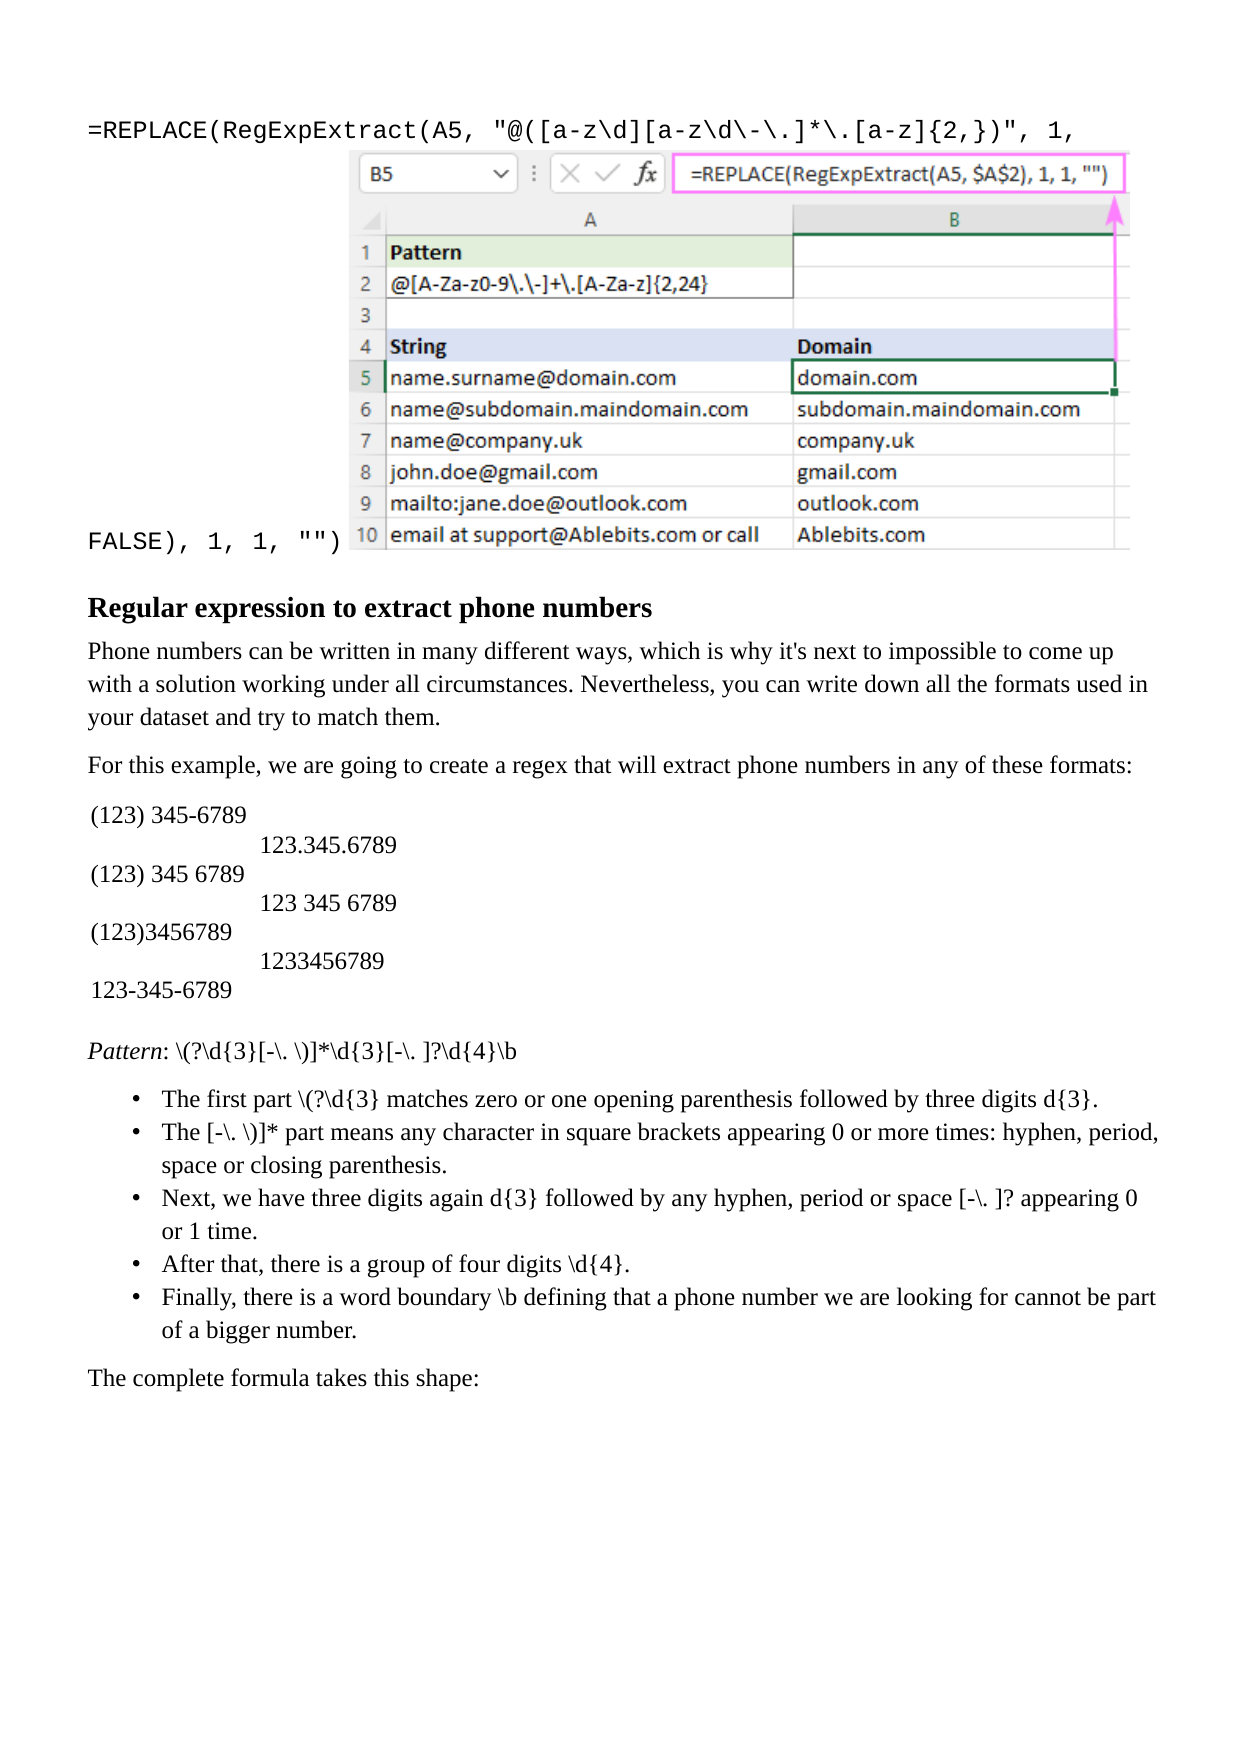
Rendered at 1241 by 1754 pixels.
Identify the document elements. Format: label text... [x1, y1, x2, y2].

table_header 123.345.6789 123 345 6789 1233456789 [256, 798, 409, 1036]
list Finally, there is a word boundary \b defining that a phone number we are looking for cannot be part of a bigger number. [132, 1282, 1162, 1344]
text Pattern: \(?\d{3}[-\. \)]*\d{3}[-\. ]?\d{4}\b [87, 1036, 1162, 1065]
subtitle Regular expression to extract phone numbers [87, 590, 1162, 624]
text The complete formula takes this shape: [87, 1363, 1162, 1392]
text =REPLACE(RegExpExtract(A5, "@([a-z\d][a-z\d\-\.]*\.[a-z]{2,})", 1, FALSE), 1, 1, "") [87, 118, 1162, 557]
list After that, there is a group of four digits \d{4}. [132, 1249, 1162, 1278]
text For this example, we are going to create a regex that will extract phone numbers in any of these formats: [87, 750, 1162, 779]
list The [-\. \)]* part means any character in square brackets appearing 0 or more times: hyphen, period, space or closing parenthesis. [132, 1117, 1162, 1179]
table_header (123) 345-6789 (123) 345 6789 (123)3456789 123-345-6789 [88, 798, 256, 1036]
picture [348, 150, 1130, 550]
list Next, we have three digits again d{3} followed by any hyphen, period or space [-\. ]? appearing 0 or 1 time. [132, 1183, 1162, 1245]
text Phone numbers can be written in many different ways, which is why it's next to impossible to come up with a solution working under all circumstances. Nevertheless, you can write down all the formats used in your dataset and try to match them. [87, 636, 1162, 731]
list The first part \(?\d{3} matches zero or one opening parenthesis followed by three digits d{3}. [132, 1084, 1162, 1113]
